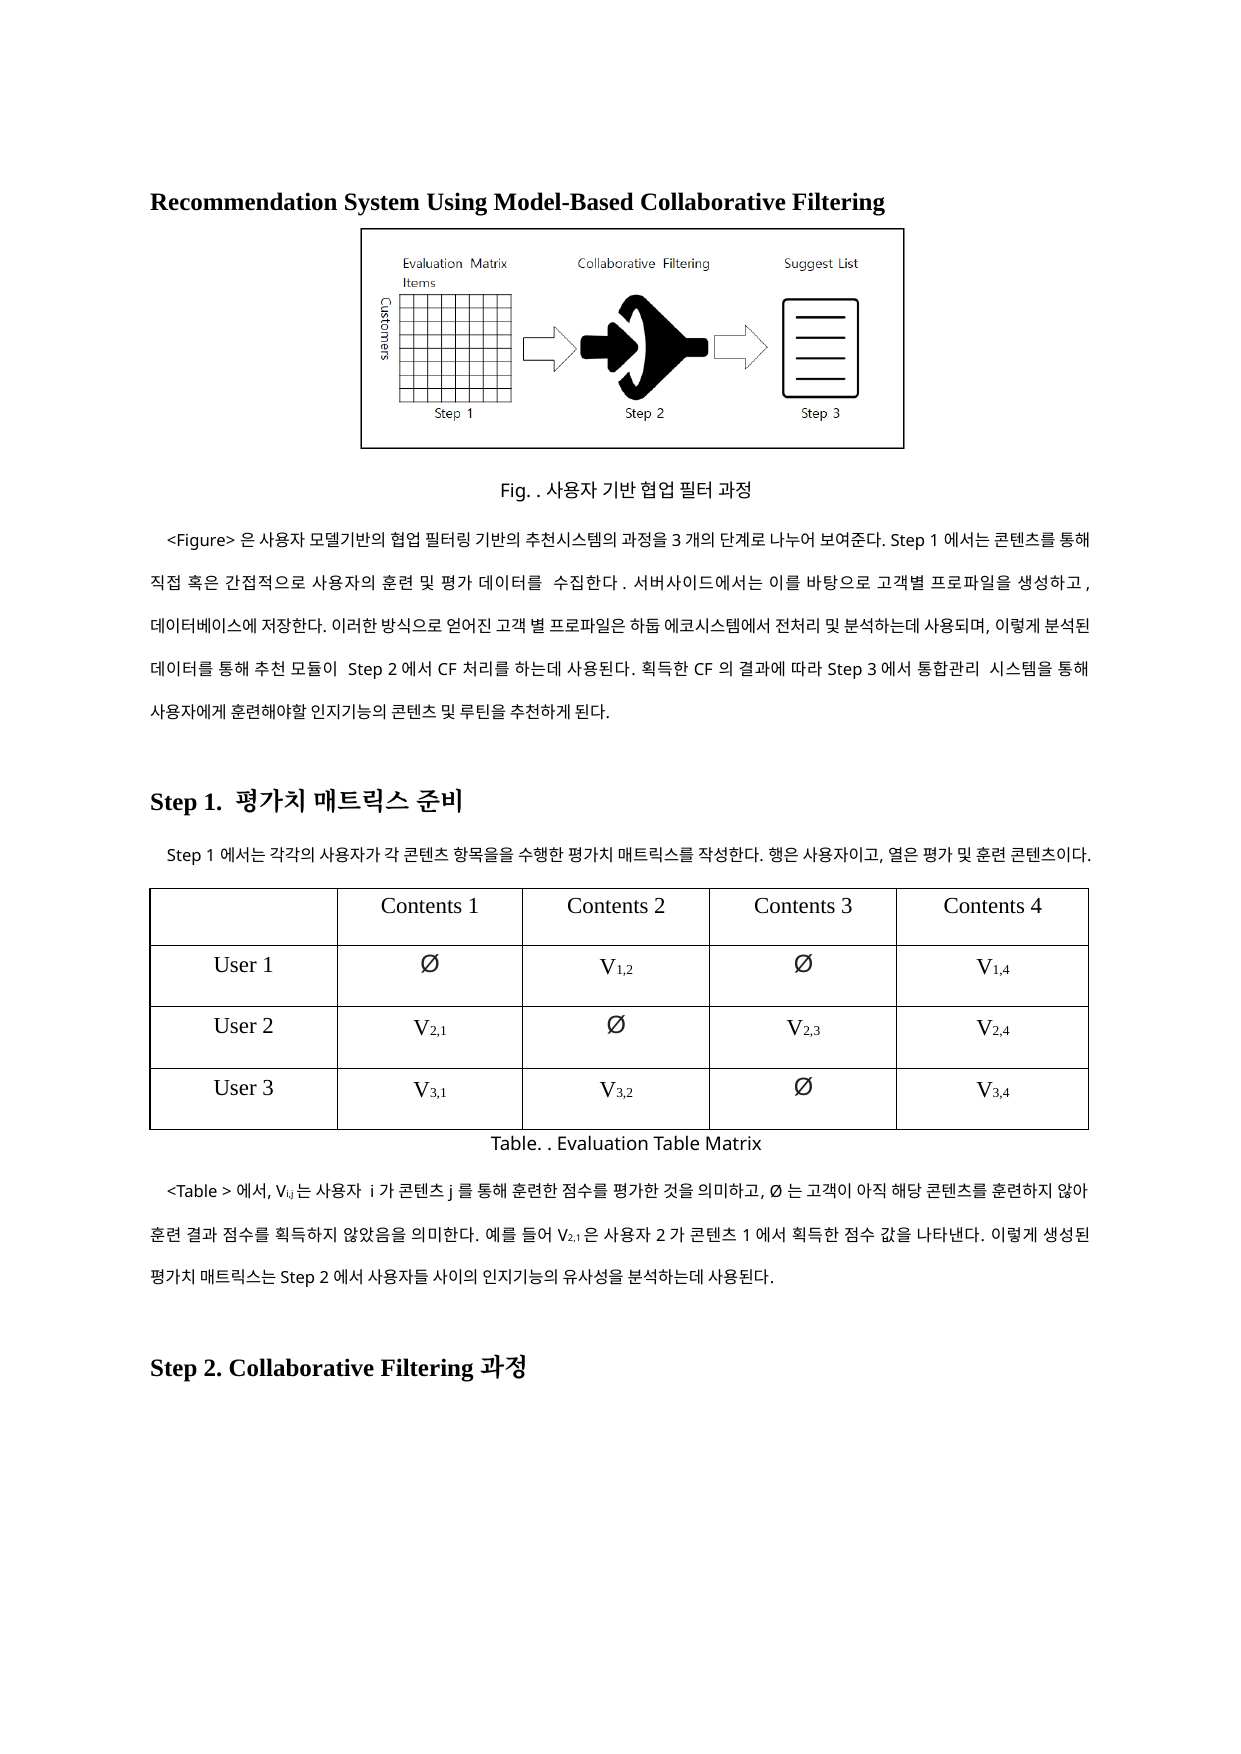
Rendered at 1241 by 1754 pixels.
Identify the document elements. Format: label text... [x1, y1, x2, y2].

table_cell Ø [710, 1069, 896, 1129]
table_cell V3,1 [338, 1069, 522, 1129]
text Recommendation System Using Model-Based Collaborative Filtering [150, 187, 1090, 216]
text <Figure> 은 사용자 모델기반의 협업 필터링 기반의 추천시스템의 과정을 3개의 단계로 나누어 보여준다. Step 1 에서는 콘텐츠를 통해 직접 혹은 간접적으로 사용자의 훈련 및 평가 데이터를 수집한다. 서버사이드에서는 이를 바탕으로 고객별 프로파일을 생성하고, 데이터베이스에 저장한다. 이러한 방식으로 얻어진 고객 별 프로파일은 하둡 에코시스템에서 전처리 및 분석하는데 사용되며, 이렇게 분석된 데이터를 통해 추천 모듈이 Step 2에서 CF 처리를 하는데 사용된다. 획득한 CF 의 결과에 따라 Step 3에서 통합관리 시스템을 통해 사용자에게 훈련해야할 인지기능의 콘텐츠 및 루틴을 추천하게 된다. [150, 527, 1090, 723]
table_cell V2,3 [710, 1007, 896, 1068]
table_cell Ø [523, 1007, 709, 1068]
table_header Contents 3 [710, 889, 896, 945]
text Step 1. 평가치 매트릭스 준비 [150, 787, 1090, 816]
text Table. . Evaluation Table Matrix [150, 1130, 1090, 1156]
text Fig. . 사용자 기반 협업 필터 과정 [150, 475, 1090, 502]
table_header Contents 1 [338, 889, 522, 945]
table_cell V3,2 [523, 1069, 709, 1129]
text Step 2. Collaborative Filtering 과정 [150, 1353, 1090, 1382]
table_cell Ø [710, 946, 896, 1006]
table_cell V2,4 [897, 1007, 1088, 1068]
table_cell V2,1 [338, 1007, 522, 1068]
table_cell V1,2 [523, 946, 709, 1006]
table_cell User 2 [151, 1007, 337, 1068]
table_cell Ø [338, 946, 522, 1006]
text Step 1 에서는 각각의 사용자가 각 콘텐츠 항목을을 수행한 평가치 매트릭스를 작성한다. 행은 사용자이고, 열은 평가 및 훈련 콘텐츠이다. [150, 842, 1090, 866]
table_header [151, 889, 337, 945]
table_cell User 3 [151, 1069, 337, 1129]
table_header Contents 4 [897, 889, 1088, 945]
table_cell V1,4 [897, 946, 1088, 1006]
table_cell User 1 [151, 946, 337, 1006]
table_header Contents 2 [523, 889, 709, 945]
text <Table > 에서, Vi,j 는 사용자 i 가 콘텐츠 j 를 통해 훈련한 점수를 평가한 것을 의미하고, Ø 는 고객이 아직 해당 콘텐츠를 훈련하지 않아 훈련 결과 점수를 획득하지 않았음을 의미한다. 예를 들어 V2,1은 사용자 2가 콘텐츠 1에서 획득한 점수 값을 나타낸다. 이렇게 생성된 평가치 매트릭스는 Step 2 에서 사용자들 사이의 인지기능의 유사성을 분석하는데 사용된다. [150, 1178, 1090, 1289]
table_cell V3,4 [897, 1069, 1088, 1129]
